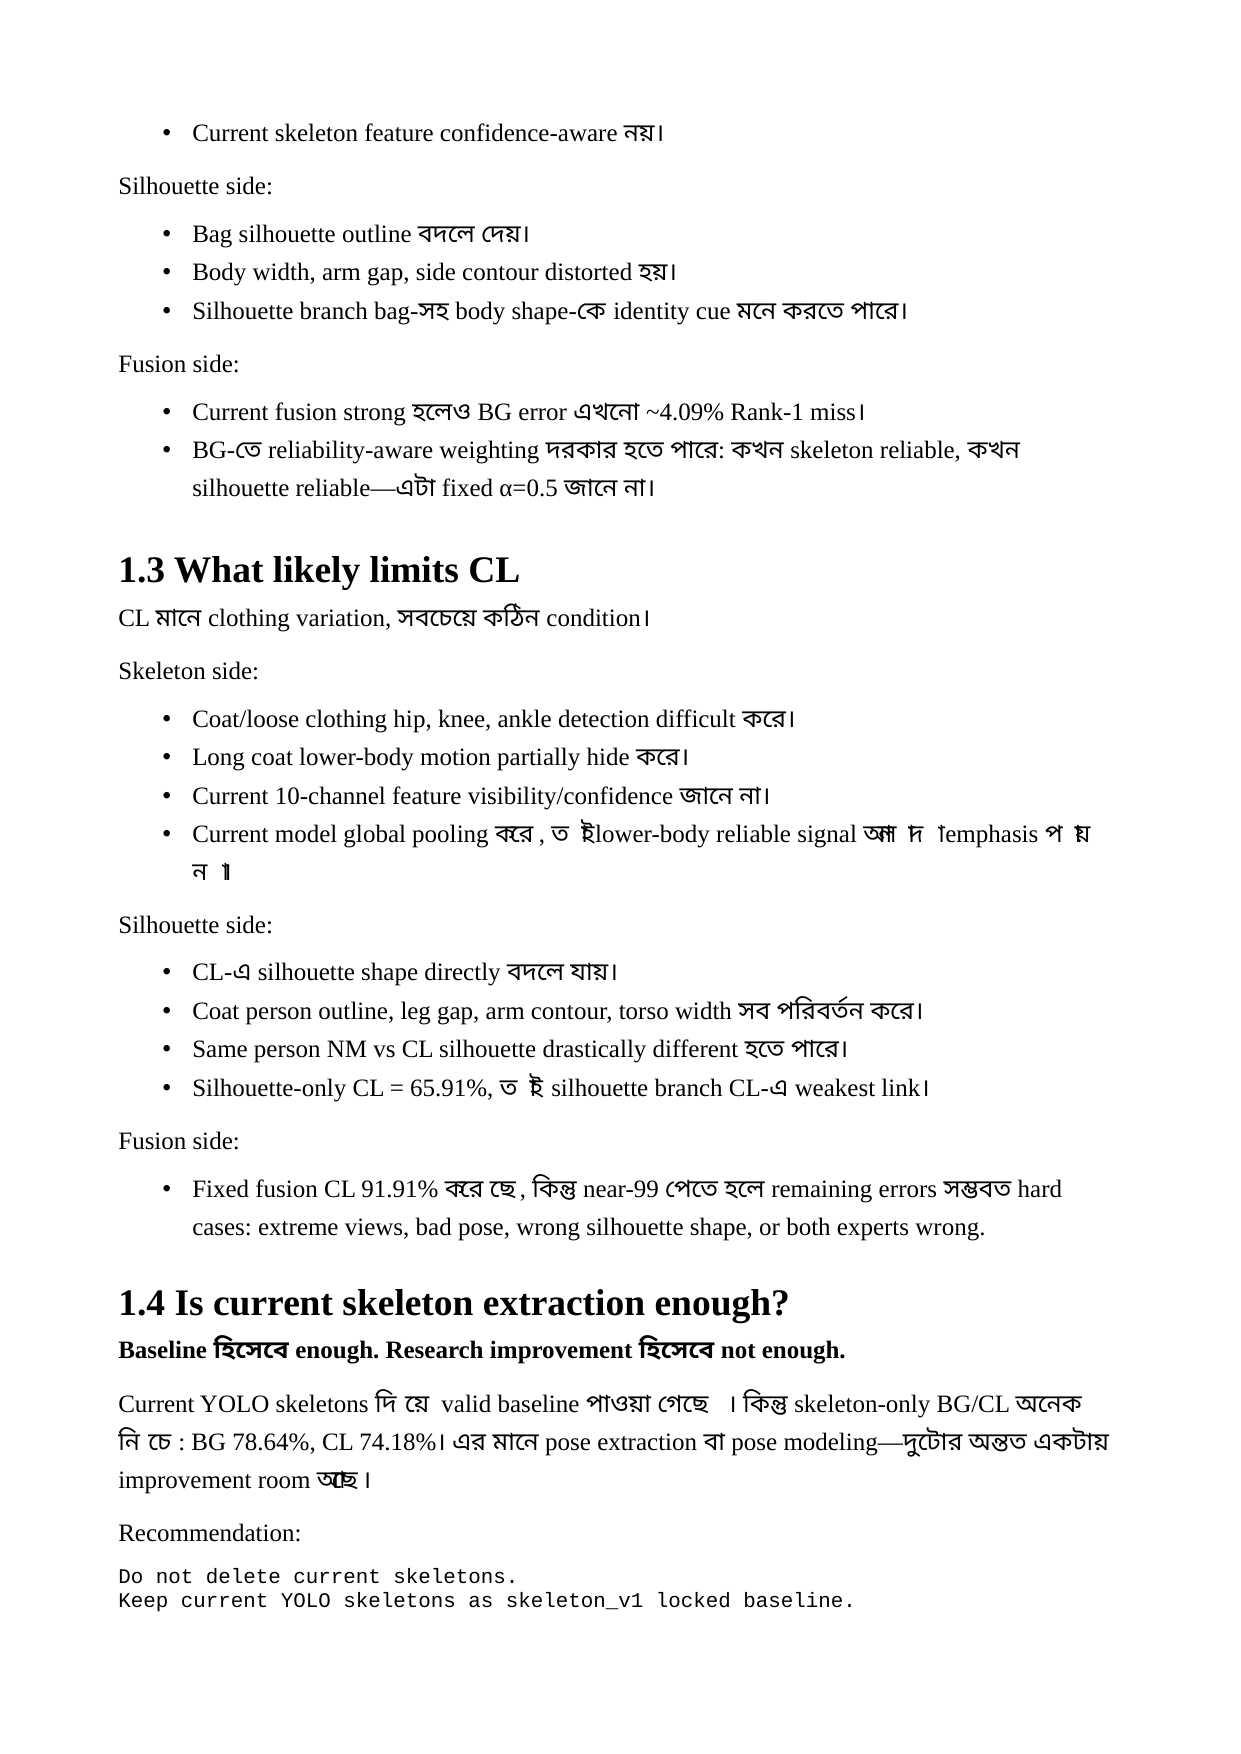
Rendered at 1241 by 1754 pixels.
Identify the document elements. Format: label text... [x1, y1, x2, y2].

list Coat/loose clothing hip, knee, ankle detection difficult করে। [162, 704, 1122, 737]
text Current YOLO skeletons দিয়ে valid baseline পাওয়া গেছে। কিন্তু skeleton-only BG/CL অনেক নিচে: BG 78.64%, CL 74.18%। এর মানে pose extraction বা pose modeling—দুটোর অন্তত একটায় improvement room আছে। [118, 1389, 1122, 1499]
list Silhouette branch bag-সহ body shape-কে identity cue মনে করতে পারে। [162, 296, 1122, 329]
text Keep current YOLO skeletons as skeleton_v1 locked baseline. [118, 1590, 1122, 1613]
list CL-এ silhouette shape directly বদলে যায়। [162, 957, 1122, 991]
subtitle 1.4 Is current skeleton extraction enough? [118, 1280, 1122, 1323]
text Silhouette side: [118, 171, 1122, 200]
text CL মানে clothing variation, সবচেয়ে কঠিন condition। [118, 603, 1122, 637]
list Silhouette-only CL = 65.91%, তাই silhouette branch CL-এ weakest link। [162, 1073, 1122, 1107]
list Current skeleton feature confidence-aware নয়। [162, 118, 1122, 152]
list Bag silhouette outline বদলে দেয়। [162, 219, 1122, 252]
list Fixed fusion CL 91.91% করেছে, কিন্তু near-99 পেতে হলে remaining errors সম্ভবত hard cases: extreme views, bad pose, wrong silhouette shape, or both experts wrong. [162, 1174, 1122, 1240]
list Same person NM vs CL silhouette drastically different হতে পারে। [162, 1034, 1122, 1068]
list Current 10-channel feature visibility/confidence জানে না। [162, 781, 1122, 814]
list Current model global pooling করে, তাই lower-body reliable signal আলাদা emphasis পায় না। [162, 819, 1122, 890]
list Current fusion strong হলেও BG error এখনো ~4.09% Rank-1 miss। [162, 397, 1122, 430]
text Fusion side: [118, 1126, 1122, 1155]
text Recommendation: [118, 1518, 1122, 1547]
text Baseline হিসেবে enough. Research improvement হিসেবে not enough. [118, 1336, 1122, 1369]
list BG-তে reliability-aware weighting দরকার হতে পারে: কখন skeleton reliable, কখন silhouette reliable—এটা fixed α=0.5 জানে না। [162, 435, 1122, 507]
list Long coat lower-body motion partially hide করে। [162, 742, 1122, 776]
text Fusion side: [118, 349, 1122, 378]
text Silhouette side: [118, 910, 1122, 938]
list Body width, arm gap, side contour distorted হয়। [162, 257, 1122, 291]
list Coat person outline, leg gap, arm contour, torso width সব পরিবর্তন করে। [162, 996, 1122, 1029]
subtitle 1.3 What likely limits CL [118, 547, 1122, 591]
text Skeleton side: [118, 656, 1122, 685]
text Do not delete current skeletons. [118, 1566, 1122, 1590]
